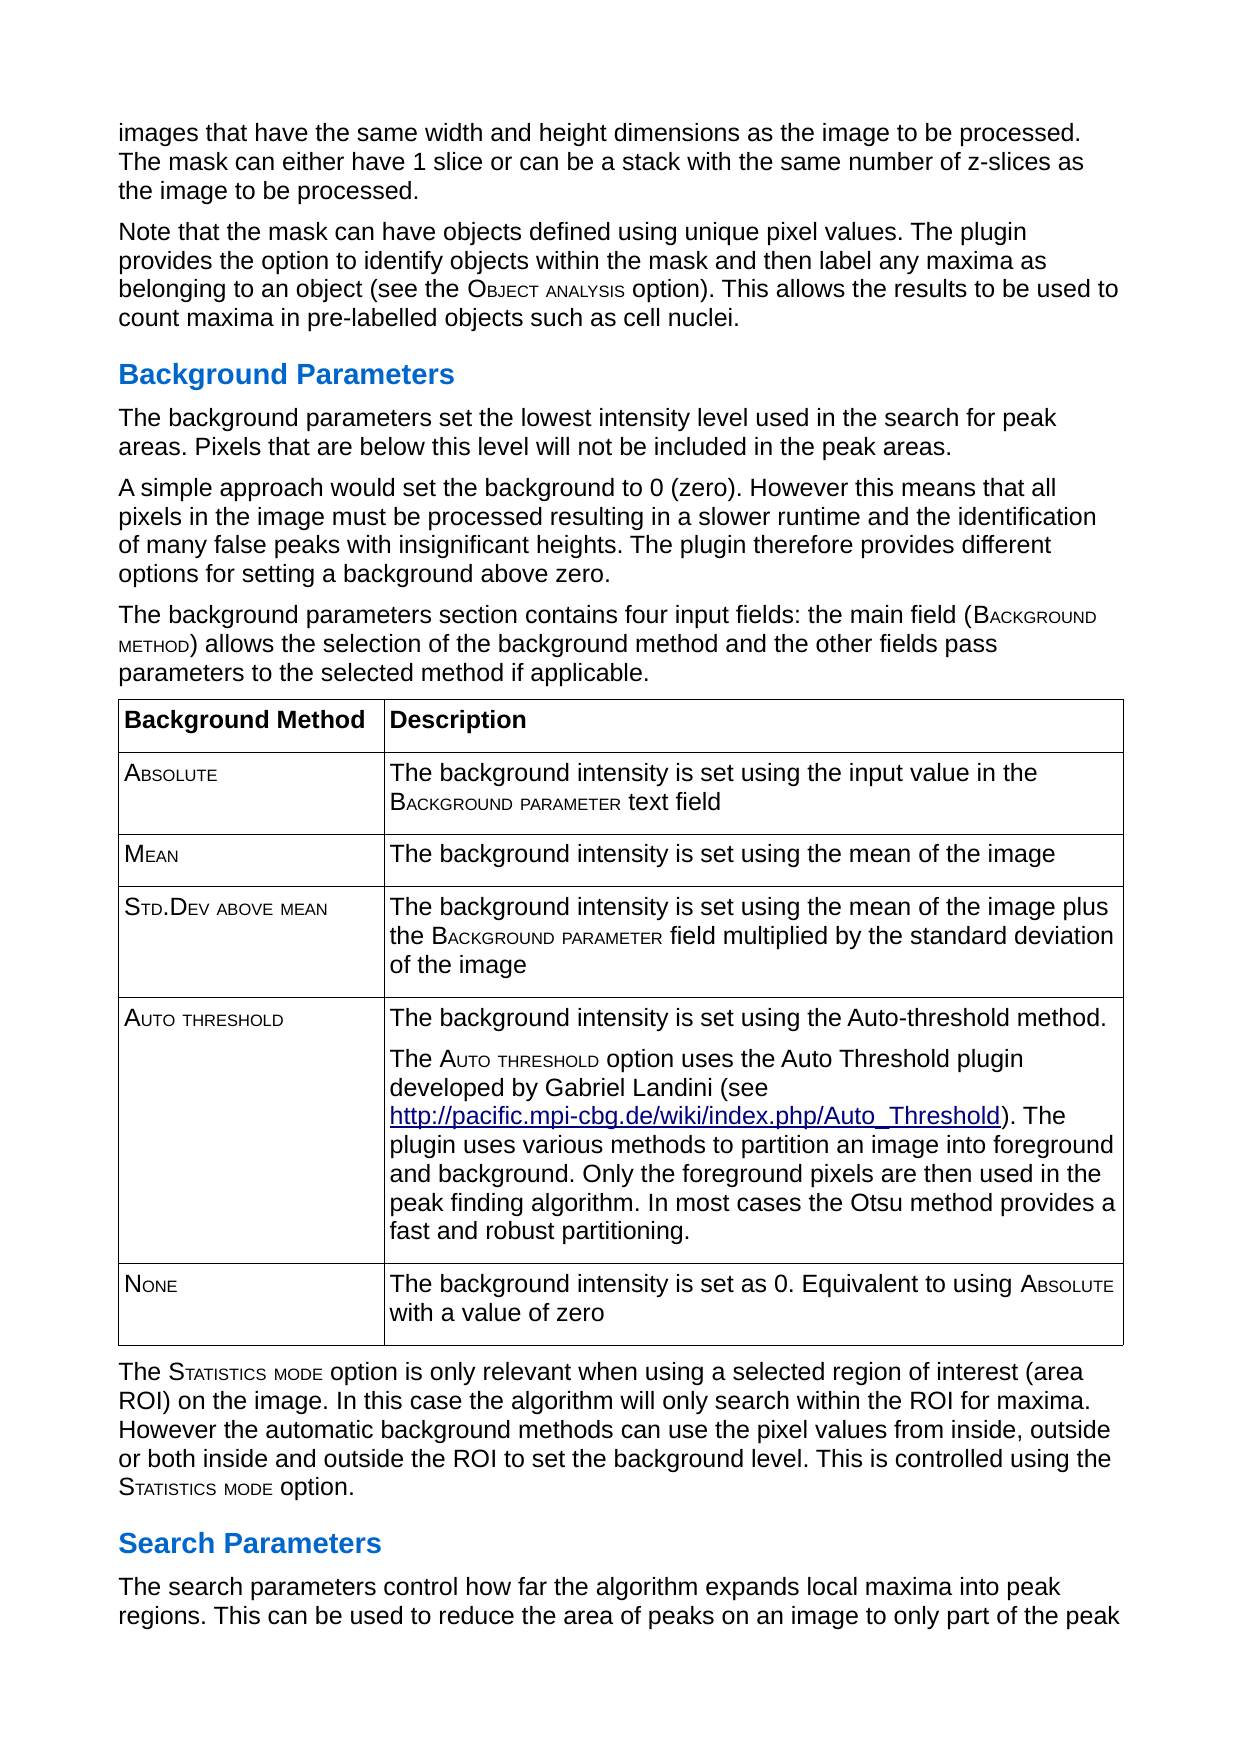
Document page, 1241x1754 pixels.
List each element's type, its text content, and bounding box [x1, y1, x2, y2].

table_cell Auto threshold [119, 998, 384, 1263]
table_cell Absolute [119, 753, 384, 833]
text The background parameters section contains four input fields: the main field (Background method) allows the selection of the background method and the other fields pass parameters to the selected method if applicable. [118, 600, 1122, 687]
table_cell The background intensity is set using the Auto-threshold method. The Auto threshold option uses the Auto Threshold plugin developed by Gabriel Landini (see http://pacific.mpi-cbg.de/wiki/index.php/Auto_Threshold). The plugin uses various methods to partition an image into foreground and background. Only the foreground pixels are then used in the peak finding algorithm. In most cases the Otsu method provides a fast and robust partitioning. [385, 998, 1123, 1263]
table_header Background Method [119, 700, 384, 752]
table_cell None [119, 1264, 384, 1345]
table_cell Std.Dev above mean [119, 887, 384, 997]
text Note that the mask can have objects defined using unique pixel values. The plugin provides the option to identify objects within the mask and then label any maxima as belonging to an object (see the Object analysis option). This allows the results to be used to count maxima in pre-labelled objects such as cell nuclei. [118, 217, 1122, 332]
table_header Description [385, 700, 1123, 752]
subtitle Background Parameters [118, 357, 1122, 390]
text A simple approach would set the background to 0 (zero). However this means that all pixels in the image must be processed resulting in a slower runtime and the identification of many false peaks with insignificant heights. The plugin therefore provides different options for setting a background above zero. [118, 473, 1122, 588]
table_cell Mean [119, 835, 384, 886]
table_cell The background intensity is set using the mean of the image plus the Background parameter field multiplied by the standard deviation of the image [385, 887, 1123, 997]
subtitle Search Parameters [118, 1526, 1122, 1559]
table_cell The background intensity is set as 0. Equivalent to using Absolute with a value of zero [385, 1264, 1123, 1345]
text The Statistics mode option is only relevant when using a selected region of interest (area ROI) on the image. In this case the algorithm will only search within the ROI for maxima. However the automatic background methods can use the pixel values from inside, outside or both inside and outside the ROI to set the background level. This is controlled using the Statistics mode option. [118, 1357, 1122, 1501]
table_cell The background intensity is set using the input value in the Background parameter text field [385, 753, 1123, 833]
text images that have the same width and height dimensions as the image to be processed. The mask can either have 1 slice or can be a stack with the same number of z-slices as the image to be processed. [118, 118, 1122, 204]
text The search parameters control how far the algorithm expands local maxima into peak regions. This can be used to reduce the area of peaks on an image to only part of the peak [118, 1572, 1122, 1629]
text The background parameters set the lowest intensity level used in the search for peak areas. Pixels that are below this level will not be included in the peak areas. [118, 403, 1122, 460]
table_cell The background intensity is set using the mean of the image [385, 835, 1123, 886]
